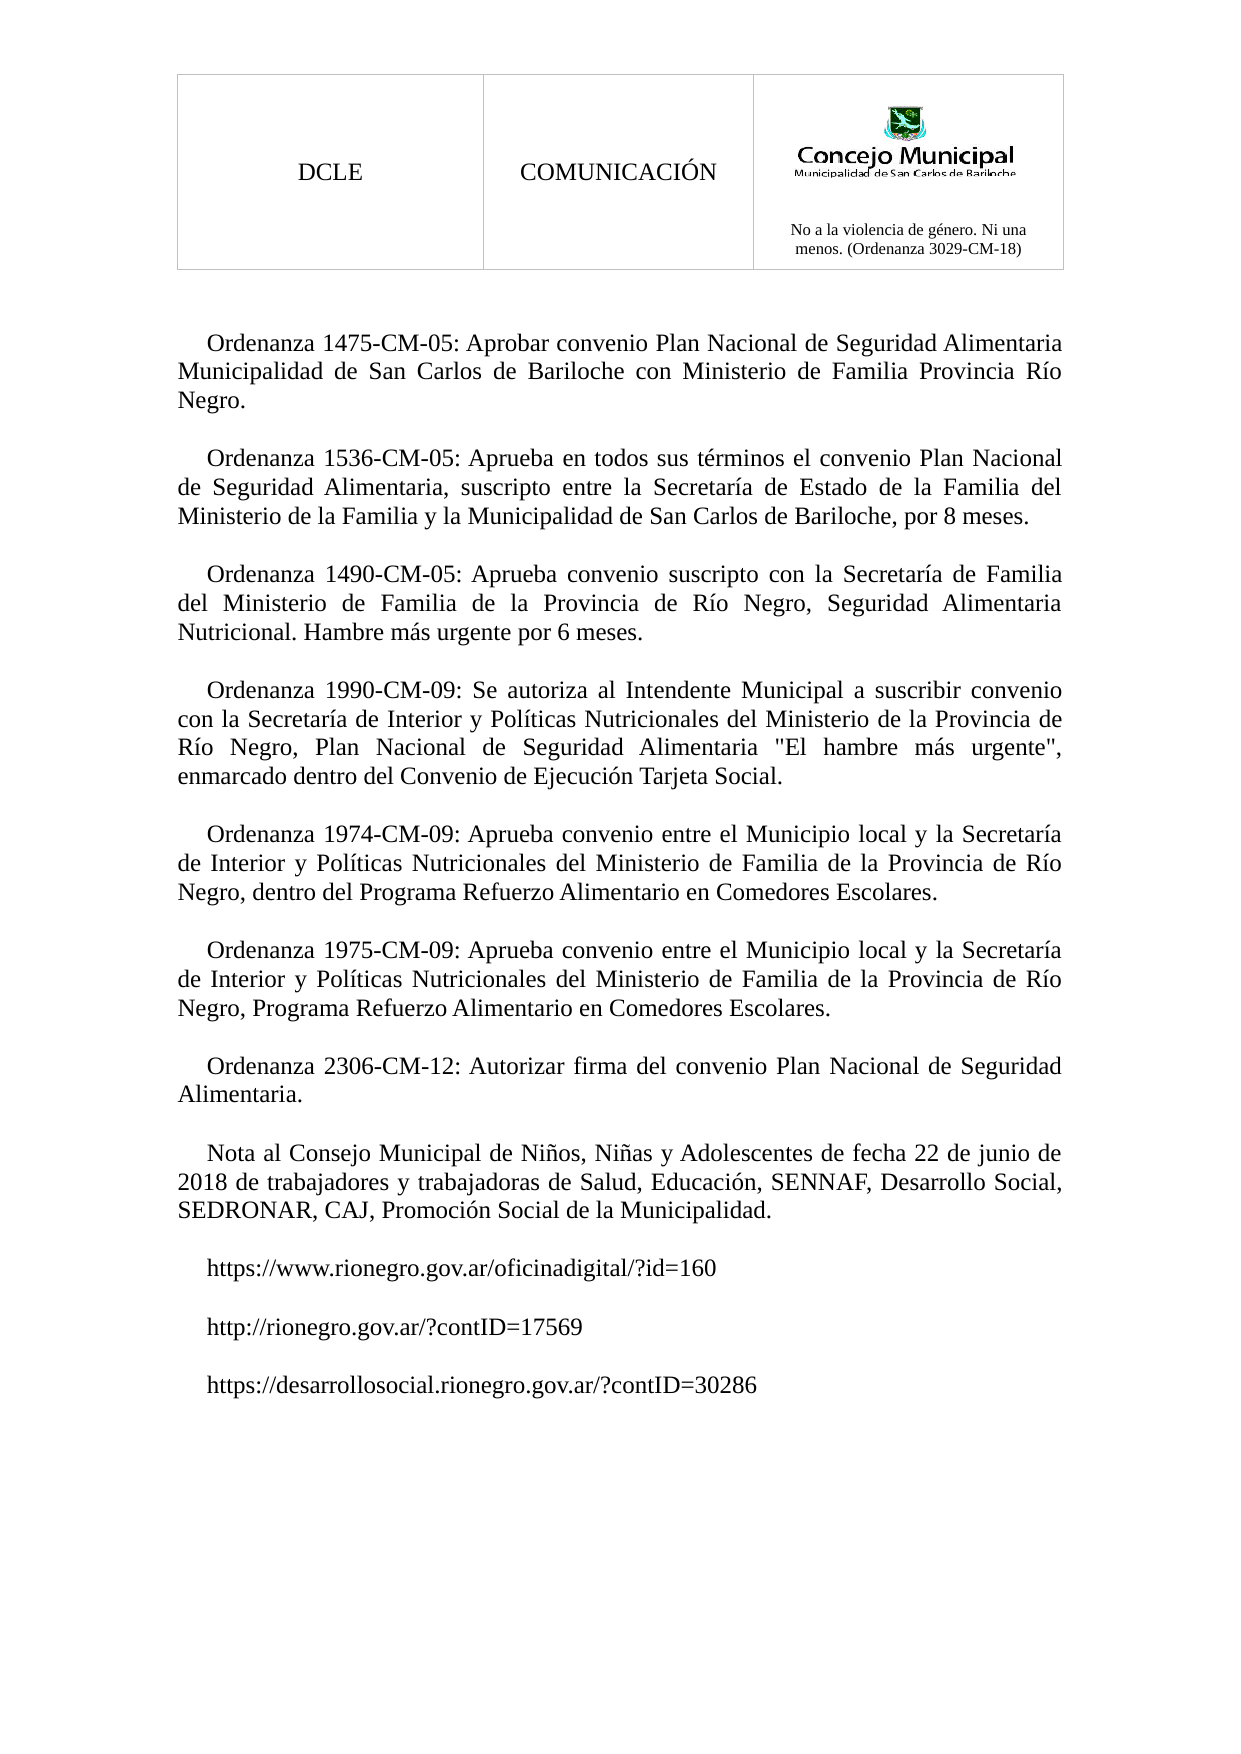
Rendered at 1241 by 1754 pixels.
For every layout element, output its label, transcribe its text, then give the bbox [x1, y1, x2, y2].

text https://www.rionegro.gov.ar/oficinadigital/?id=160 [177, 1253, 1063, 1282]
text https://desarrollosocial.rionegro.gov.ar/?contID=30286 [177, 1370, 1063, 1399]
text Ordenanza 1990-CM-09: Se autoriza al Intendente Municipal a suscribir convenio con la Secretaría de Interior y Políticas Nutricionales del Ministerio de la Provincia de Río Negro, Plan Nacional de Seguridad Alimentaria "El hambre más urgente", enmarcado dentro del Convenio de Ejecución Tarjeta Social. [177, 675, 1063, 790]
text http://rionegro.gov.ar/?contID=17569 [177, 1312, 1063, 1341]
text Ordenanza 1975-CM-09: Aprueba convenio entre el Municipio local y la Secretaría de Interior y Políticas Nutricionales del Ministerio de Familia de la Provincia de Río Negro, Programa Refuerzo Alimentario en Comedores Escolares. [177, 935, 1063, 1021]
text Nota al Consejo Municipal de Niños, Niñas y Adolescentes de fecha 22 de junio de 2018 de trabajadores y trabajadoras de Salud, Educación, SENNAF, Desarrollo Social, SEDRONAR, CAJ, Promoción Social de la Municipalidad. [177, 1138, 1063, 1224]
text Ordenanza 1490-CM-05: Aprueba convenio suscripto con la Secretaría de Familia del Ministerio de Familia de la Provincia de Río Negro, Seguridad Alimentaria Nutricional. Hambre más urgente por 6 meses. [177, 559, 1063, 645]
text Ordenanza 1974-CM-09: Aprueba convenio entre el Municipio local y la Secretaría de Interior y Políticas Nutricionales del Ministerio de Familia de la Provincia de Río Negro, dentro del Programa Refuerzo Alimentario en Comedores Escolares. [177, 819, 1063, 906]
text Ordenanza 1475-CM-05: Aprobar convenio Plan Nacional de Seguridad Alimentaria Municipalidad de San Carlos de Bariloche con Ministerio de Familia Provincia Río Negro. [177, 328, 1063, 414]
text Ordenanza 2306-CM-12: Autorizar firma del convenio Plan Nacional de Seguridad Alimentaria. [177, 1051, 1063, 1108]
text Ordenanza 1536-CM-05: Aprueba en todos sus términos el convenio Plan Nacional de Seguridad Alimentaria, suscripto entre la Secretaría de Estado de la Familia del Ministerio de la Familia y la Municipalidad de San Carlos de Bariloche, por 8 meses. [177, 443, 1063, 530]
